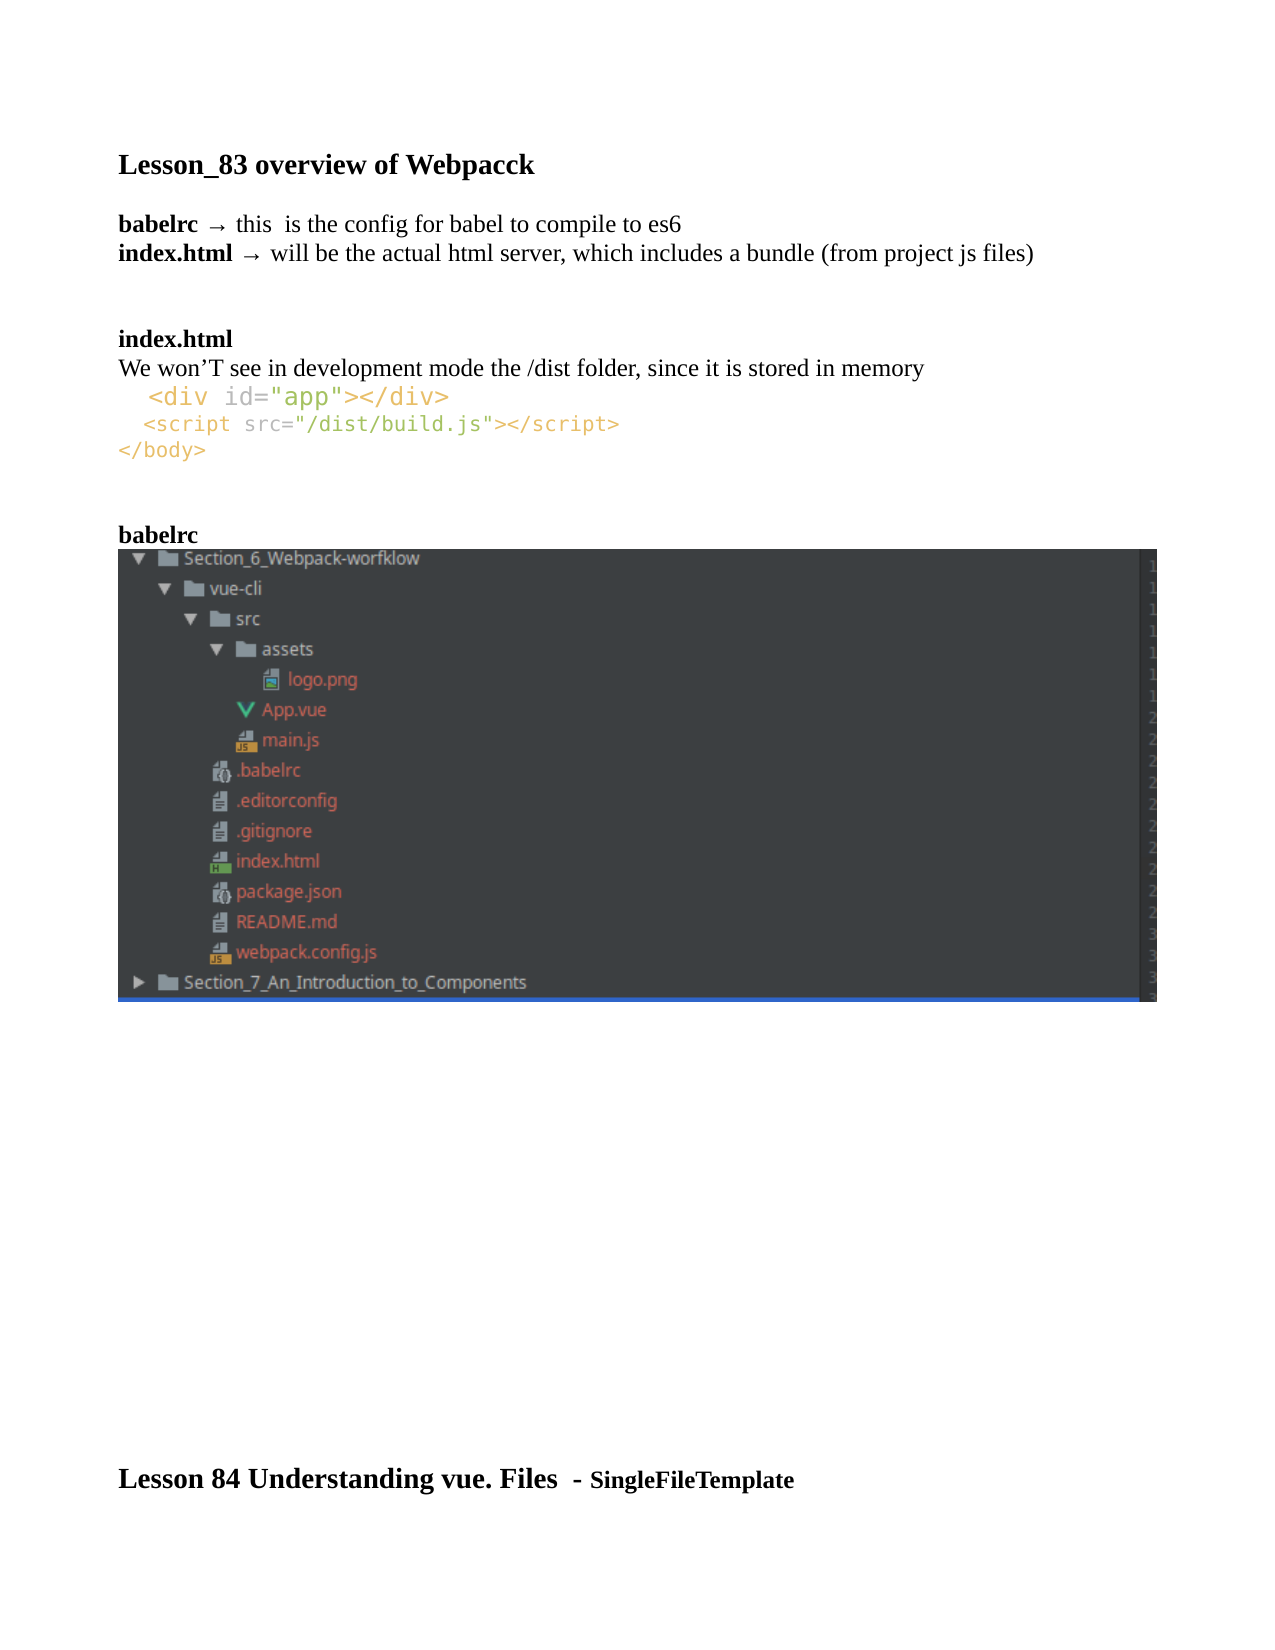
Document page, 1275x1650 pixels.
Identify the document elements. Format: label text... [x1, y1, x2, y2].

text </body> [118, 438, 1157, 462]
text babelrc → this is the config for babel to compile to es6 [118, 209, 1157, 238]
text Lesson 84 Understanding vue. Files - SingleFileTemplate [118, 1462, 1157, 1495]
text <div id="app"></div> [118, 382, 1157, 412]
text index.html → will be the actual html server, which includes a bundle (from project js files) [118, 238, 1157, 267]
text Lesson_83 overview of Webpacck [118, 147, 1157, 180]
text We won’T see in development mode the /dist folder, since it is stored in memory [118, 353, 1157, 382]
text index.html [118, 324, 1157, 353]
text babelrc [118, 521, 1157, 549]
text <script src="/dist/build.js"></script> [118, 412, 1157, 438]
